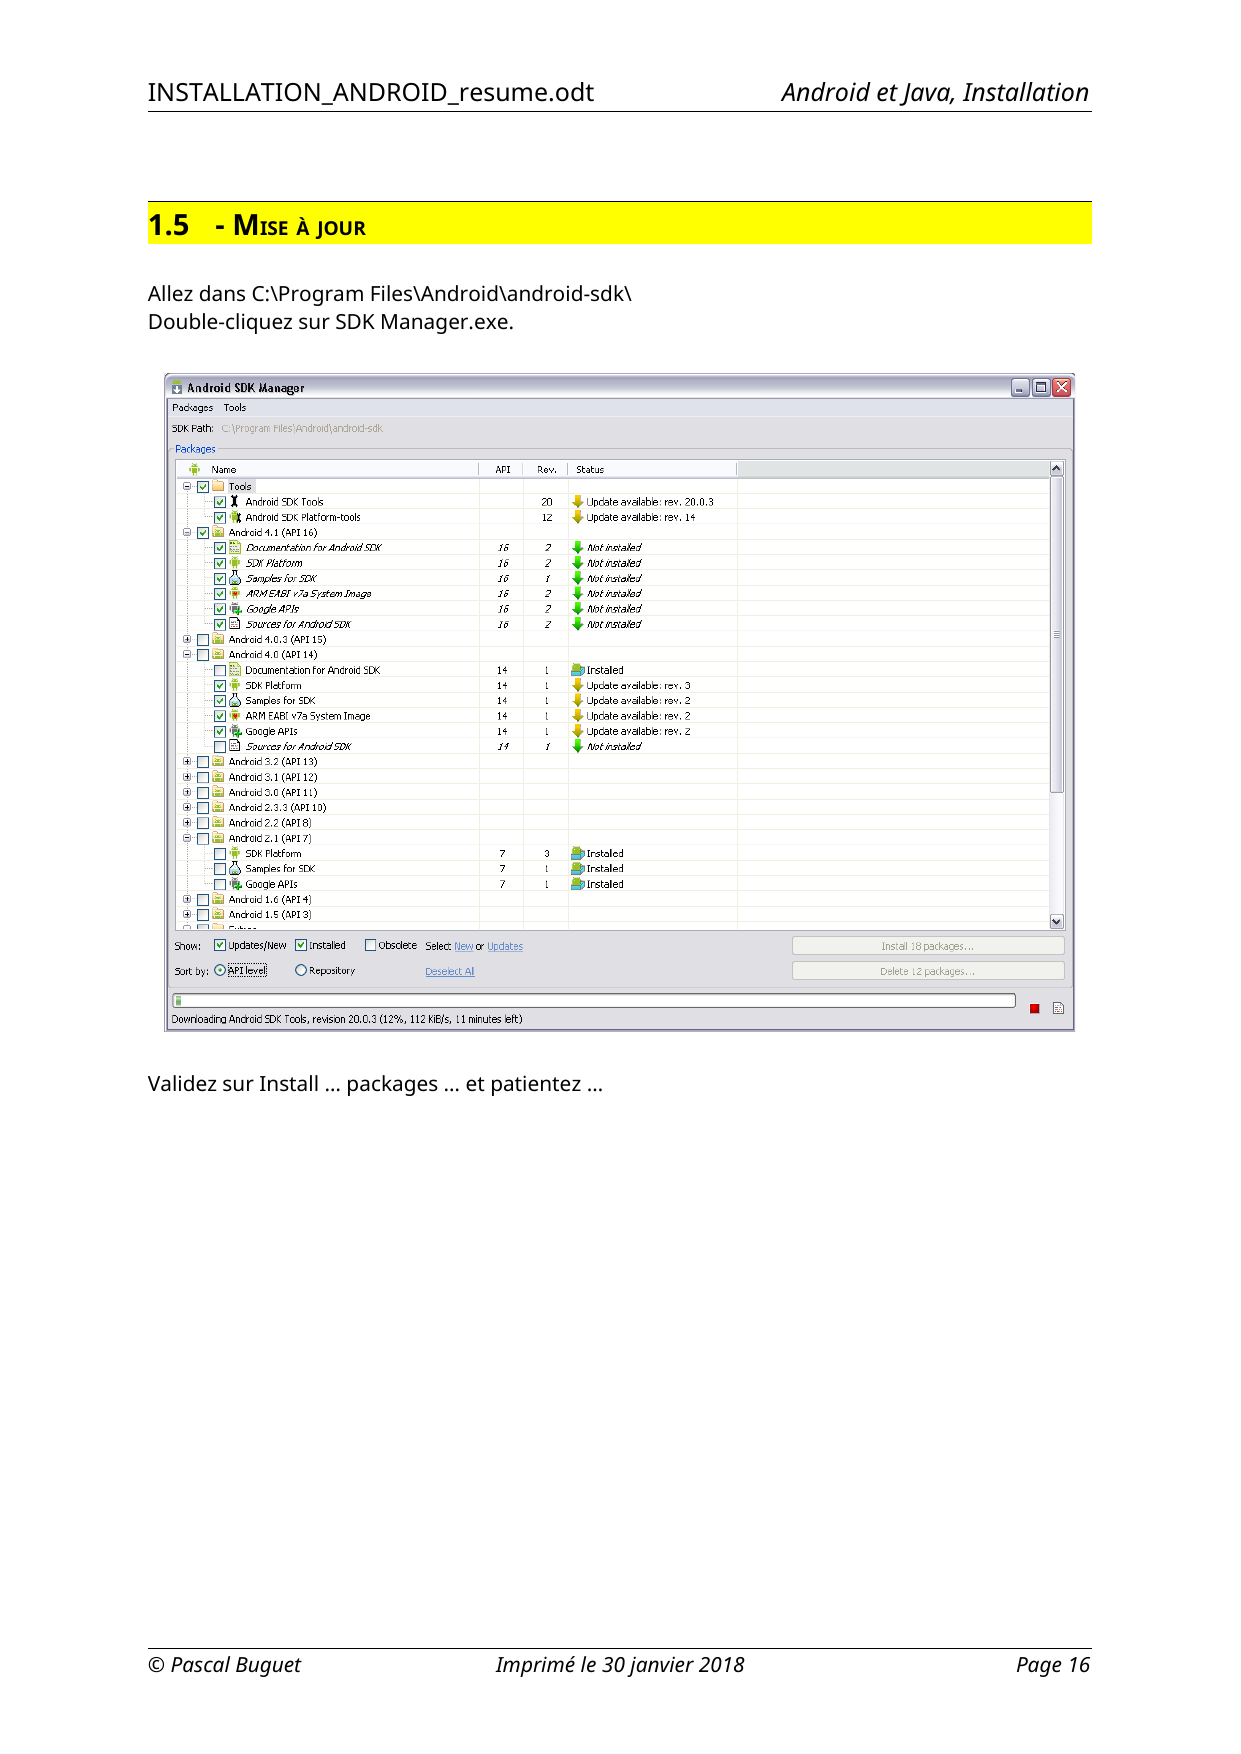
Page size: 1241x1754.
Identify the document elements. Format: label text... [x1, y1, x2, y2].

text Allez dans C:\Program Files\Android\android-sdk\ [148, 279, 1092, 307]
text Double-cliquez sur SDK Manager.exe. [148, 307, 1092, 336]
picture [164, 373, 1075, 1032]
text Validez sur Install … packages … et patientez … [148, 1069, 1092, 1097]
subtitle - Mise à jour [148, 202, 1092, 244]
